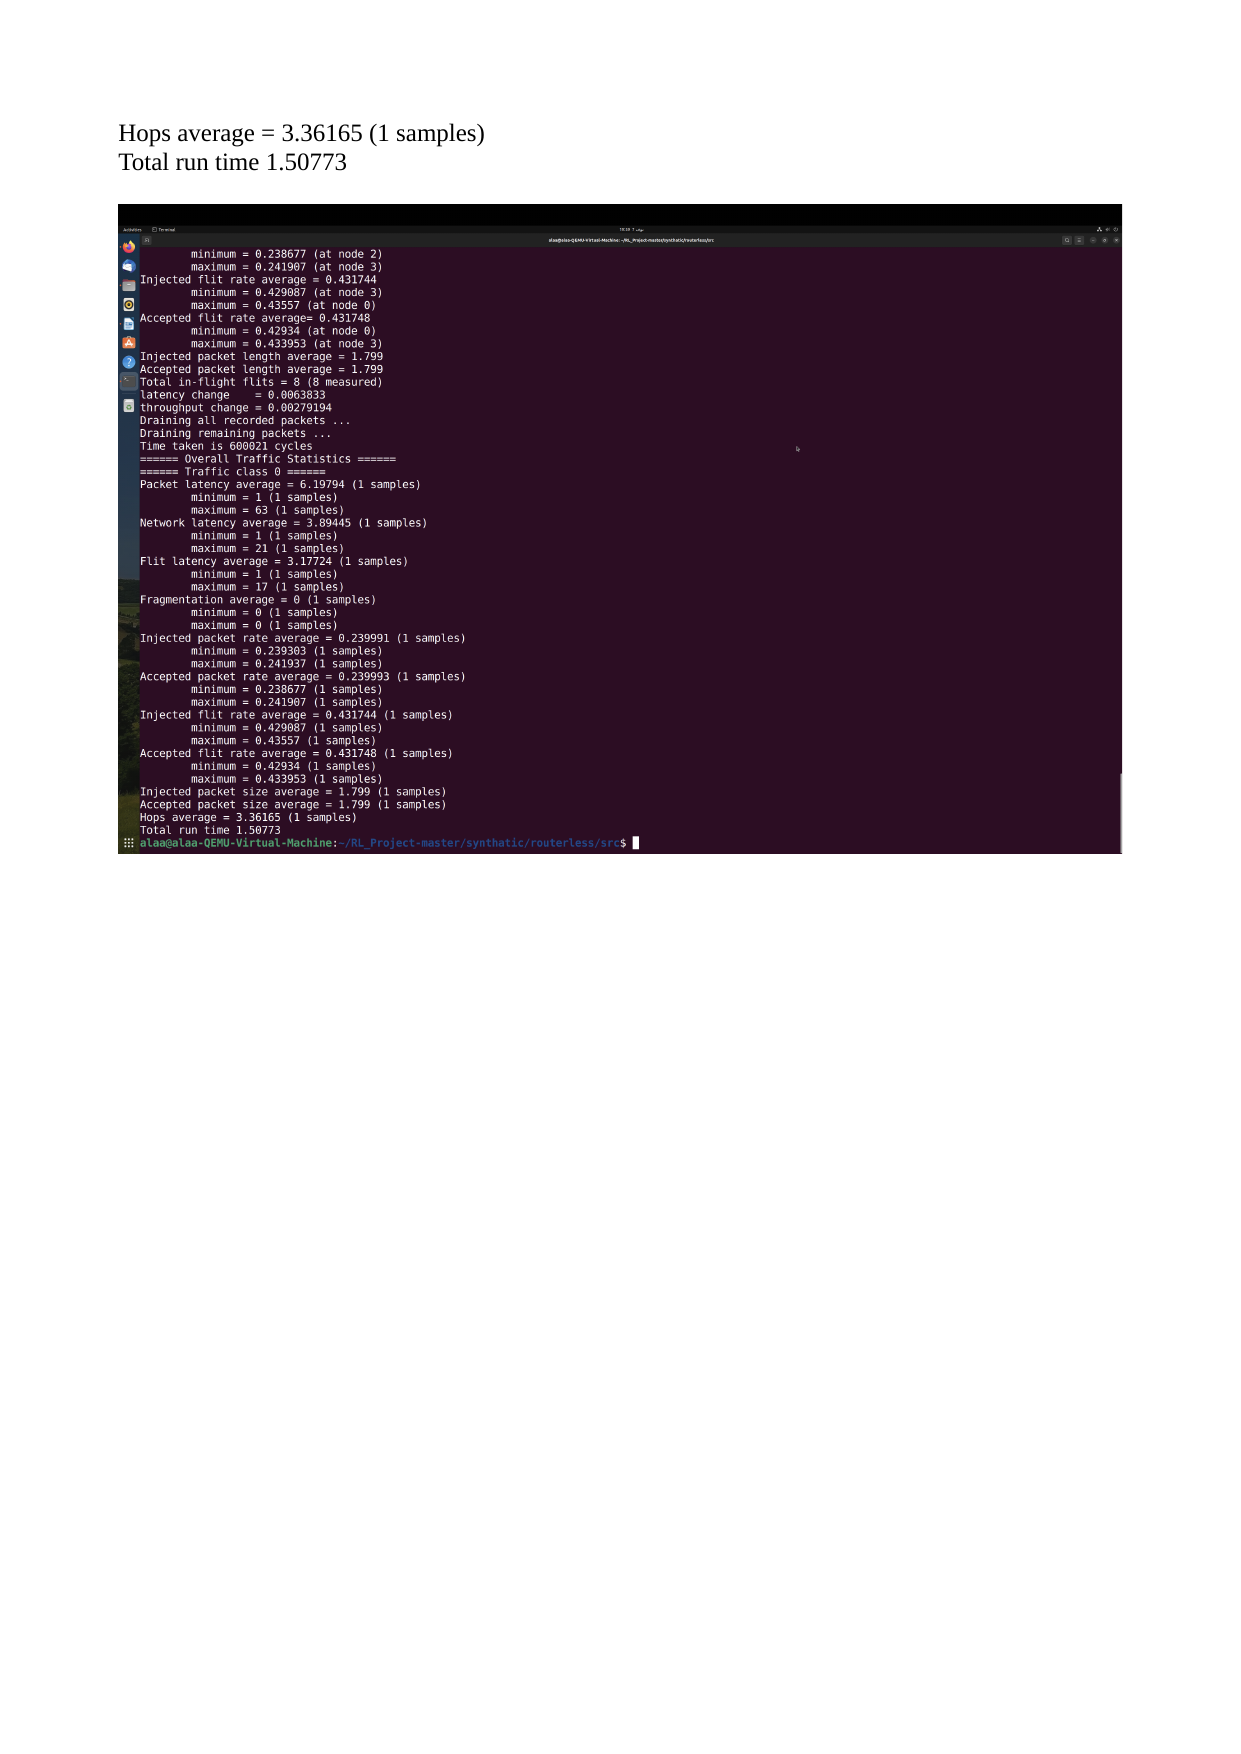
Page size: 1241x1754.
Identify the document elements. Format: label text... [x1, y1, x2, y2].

text Hops average = 3.36165 (1 samples) [118, 118, 1122, 147]
text Total run time 1.50773 [118, 147, 1122, 176]
picture [118, 204, 1123, 854]
